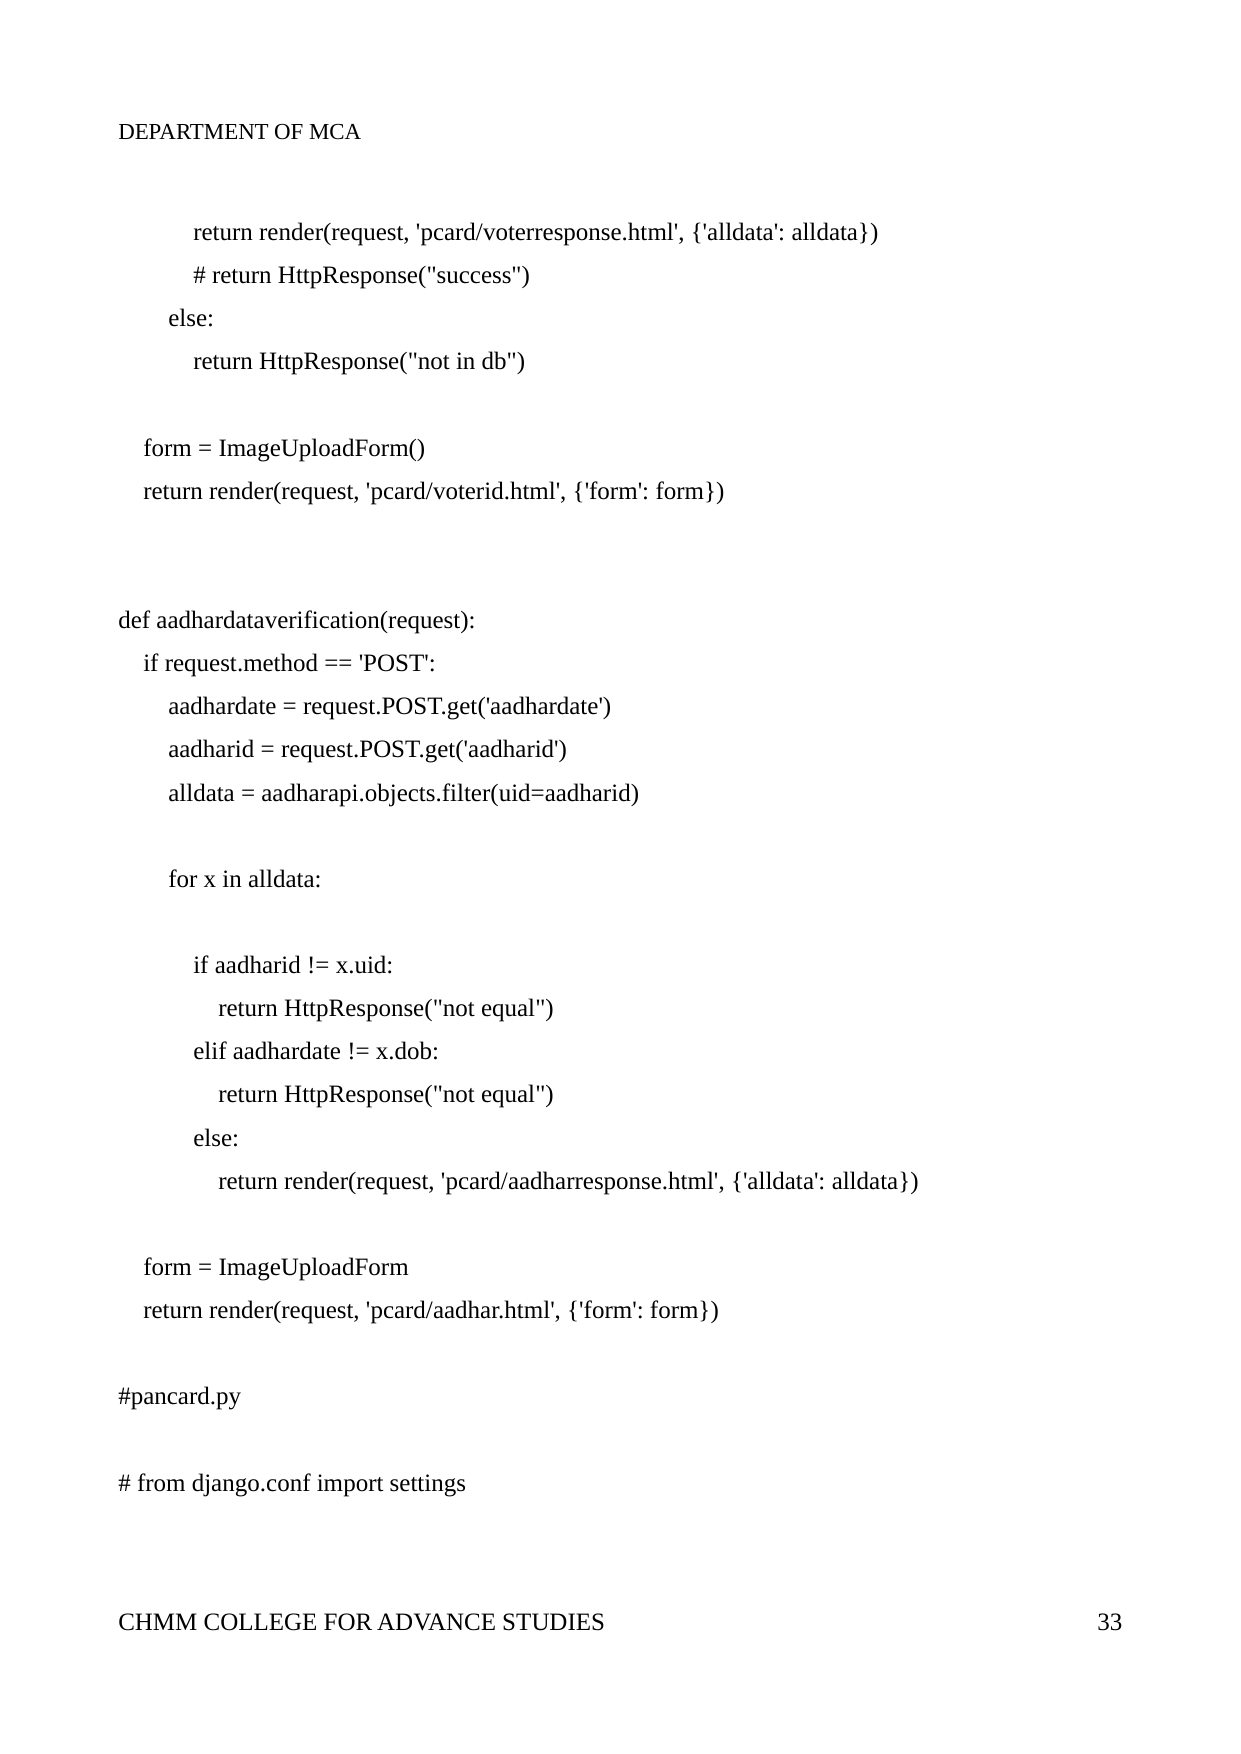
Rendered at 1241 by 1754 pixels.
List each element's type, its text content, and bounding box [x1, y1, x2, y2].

text # from django.conf import settings [118, 1468, 1122, 1496]
text return HttpResponse("not in db") [118, 346, 1122, 375]
text if aadharid != x.uid: [118, 950, 1122, 979]
text return render(request, 'pcard/voterresponse.html', {'alldata': alldata}) [118, 217, 1122, 246]
text form = ImageUploadForm [118, 1252, 1122, 1281]
text if request.method == 'POST': [118, 648, 1122, 677]
text for x in alldata: [118, 864, 1122, 893]
text aadharid = request.POST.get('aadharid') [118, 734, 1122, 763]
text return HttpResponse("not equal") [118, 1079, 1122, 1108]
text form = ImageUploadForm() [118, 433, 1122, 461]
text return render(request, 'pcard/voterid.html', {'form': form}) [118, 476, 1122, 504]
text else: [118, 303, 1122, 332]
text alldata = aadharapi.objects.filter(uid=aadharid) [118, 778, 1122, 806]
text return HttpResponse("not equal") [118, 993, 1122, 1022]
text # return HttpResponse("success") [118, 260, 1122, 289]
text else: [118, 1123, 1122, 1151]
text #pancard.py [118, 1381, 1122, 1410]
text aadhardate = request.POST.get('aadhardate') [118, 691, 1122, 720]
text return render(request, 'pcard/aadhar.html', {'form': form}) [118, 1295, 1122, 1324]
text elif aadhardate != x.dob: [118, 1036, 1122, 1065]
text def aadhardataverification(request): [118, 605, 1122, 634]
text return render(request, 'pcard/aadharresponse.html', {'alldata': alldata}) [118, 1166, 1122, 1194]
